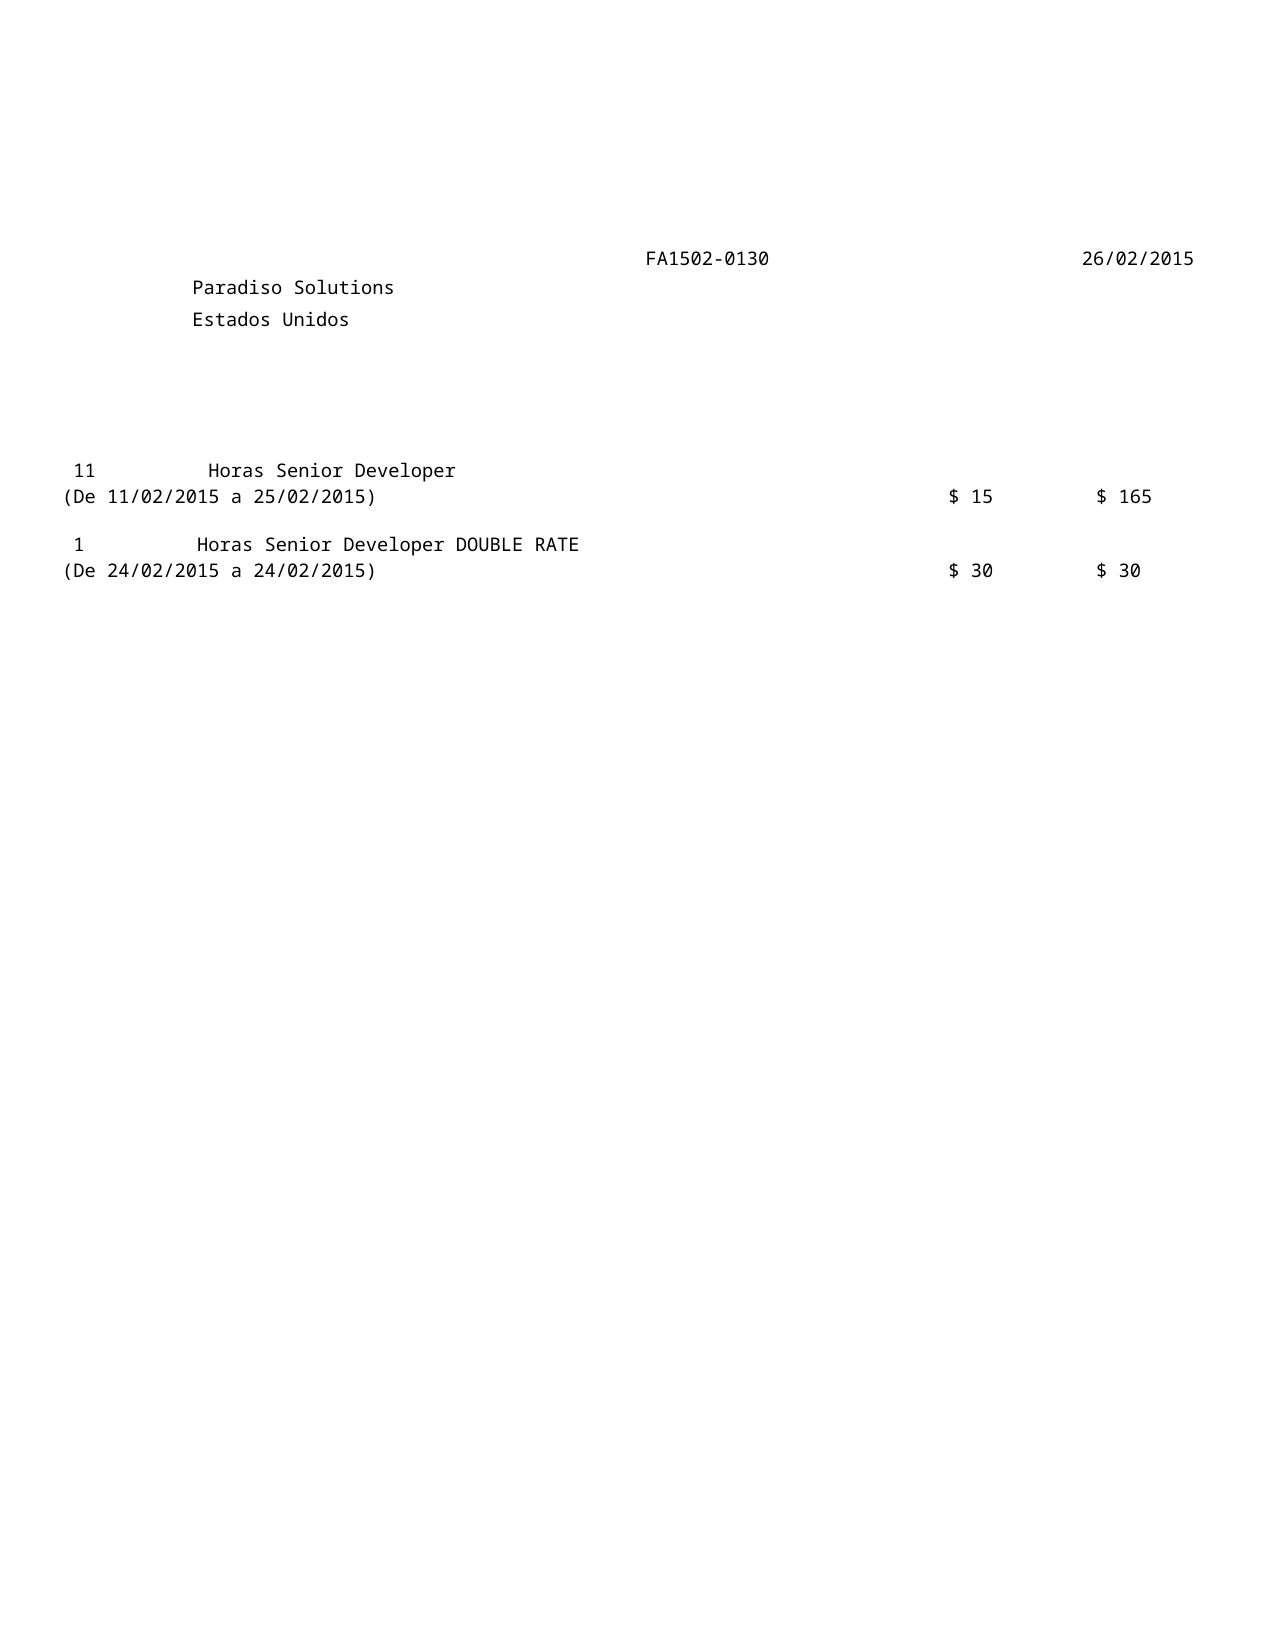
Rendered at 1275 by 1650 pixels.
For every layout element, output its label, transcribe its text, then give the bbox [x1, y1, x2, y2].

text Estados Unidos [118, 306, 1271, 331]
text Paradiso Solutions [118, 274, 1271, 300]
text FA1502-0130 26/02/2015 [118, 246, 1271, 271]
text 11 Horas Senior Developer (De 11/02/2015 a 25/02/2015) $ 15 $ 165 [0, 458, 1271, 509]
text 1 Horas Senior Developer DOUBLE RATE (De 24/02/2015 a 24/02/2015) $ 30 $ 30 [0, 532, 1271, 583]
